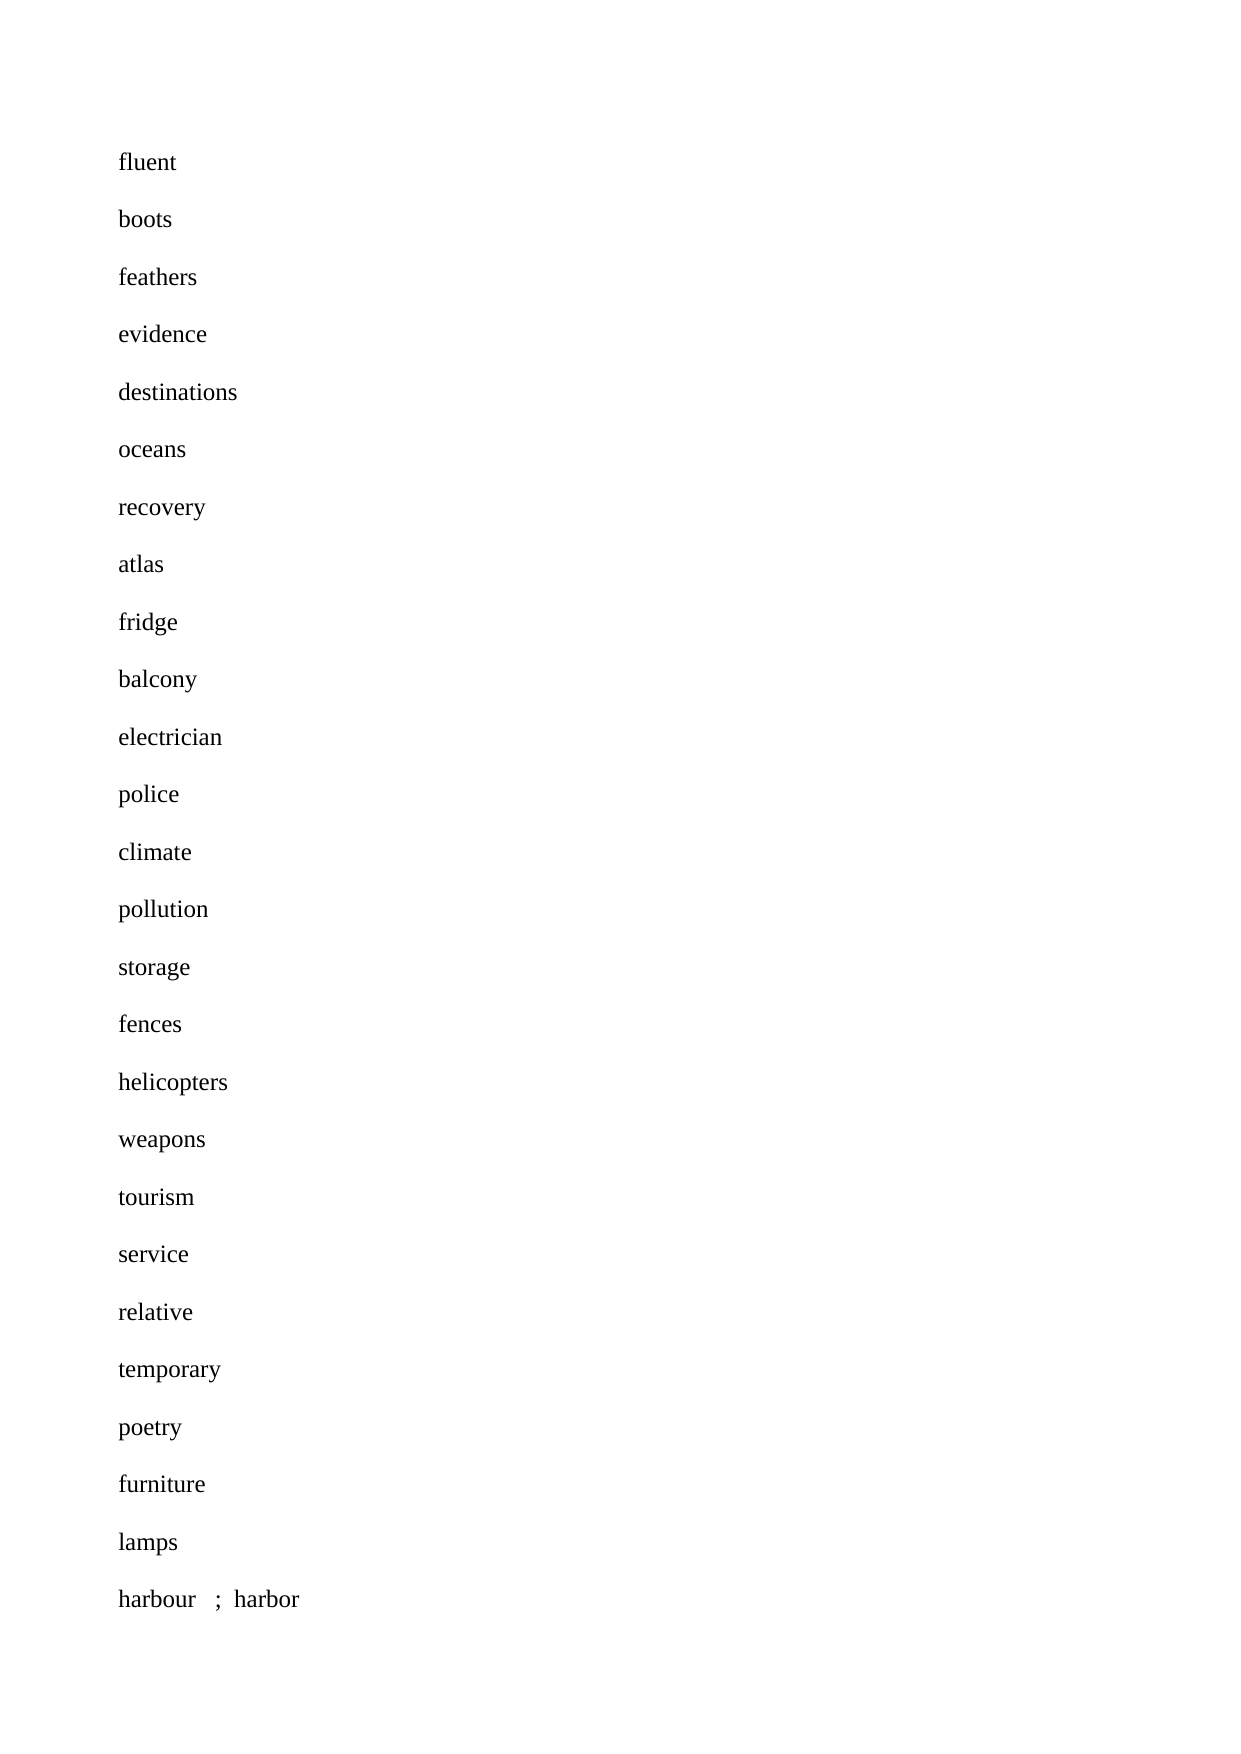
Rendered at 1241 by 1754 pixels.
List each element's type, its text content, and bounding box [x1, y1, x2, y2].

text weapons [118, 1124, 1122, 1153]
text lamps [118, 1527, 1122, 1556]
text storage [118, 952, 1122, 981]
text destinations [118, 377, 1122, 406]
text evidence [118, 319, 1122, 348]
text climate [118, 837, 1122, 866]
text poetry [118, 1412, 1122, 1441]
text balcony [118, 664, 1122, 693]
text harbour ; harbor [118, 1584, 1122, 1613]
text relative [118, 1297, 1122, 1326]
text fridge [118, 607, 1122, 636]
text pollution [118, 894, 1122, 923]
text temporary [118, 1354, 1122, 1383]
text fluent [118, 147, 1122, 176]
text furniture [118, 1469, 1122, 1498]
text helicopters [118, 1067, 1122, 1096]
text boots [118, 204, 1122, 233]
text oceans [118, 434, 1122, 463]
text electrician [118, 722, 1122, 751]
text feathers [118, 262, 1122, 291]
text service [118, 1239, 1122, 1268]
text recovery [118, 492, 1122, 521]
text fences [118, 1009, 1122, 1038]
text tourism [118, 1182, 1122, 1211]
text atlas [118, 549, 1122, 578]
text police [118, 779, 1122, 808]
